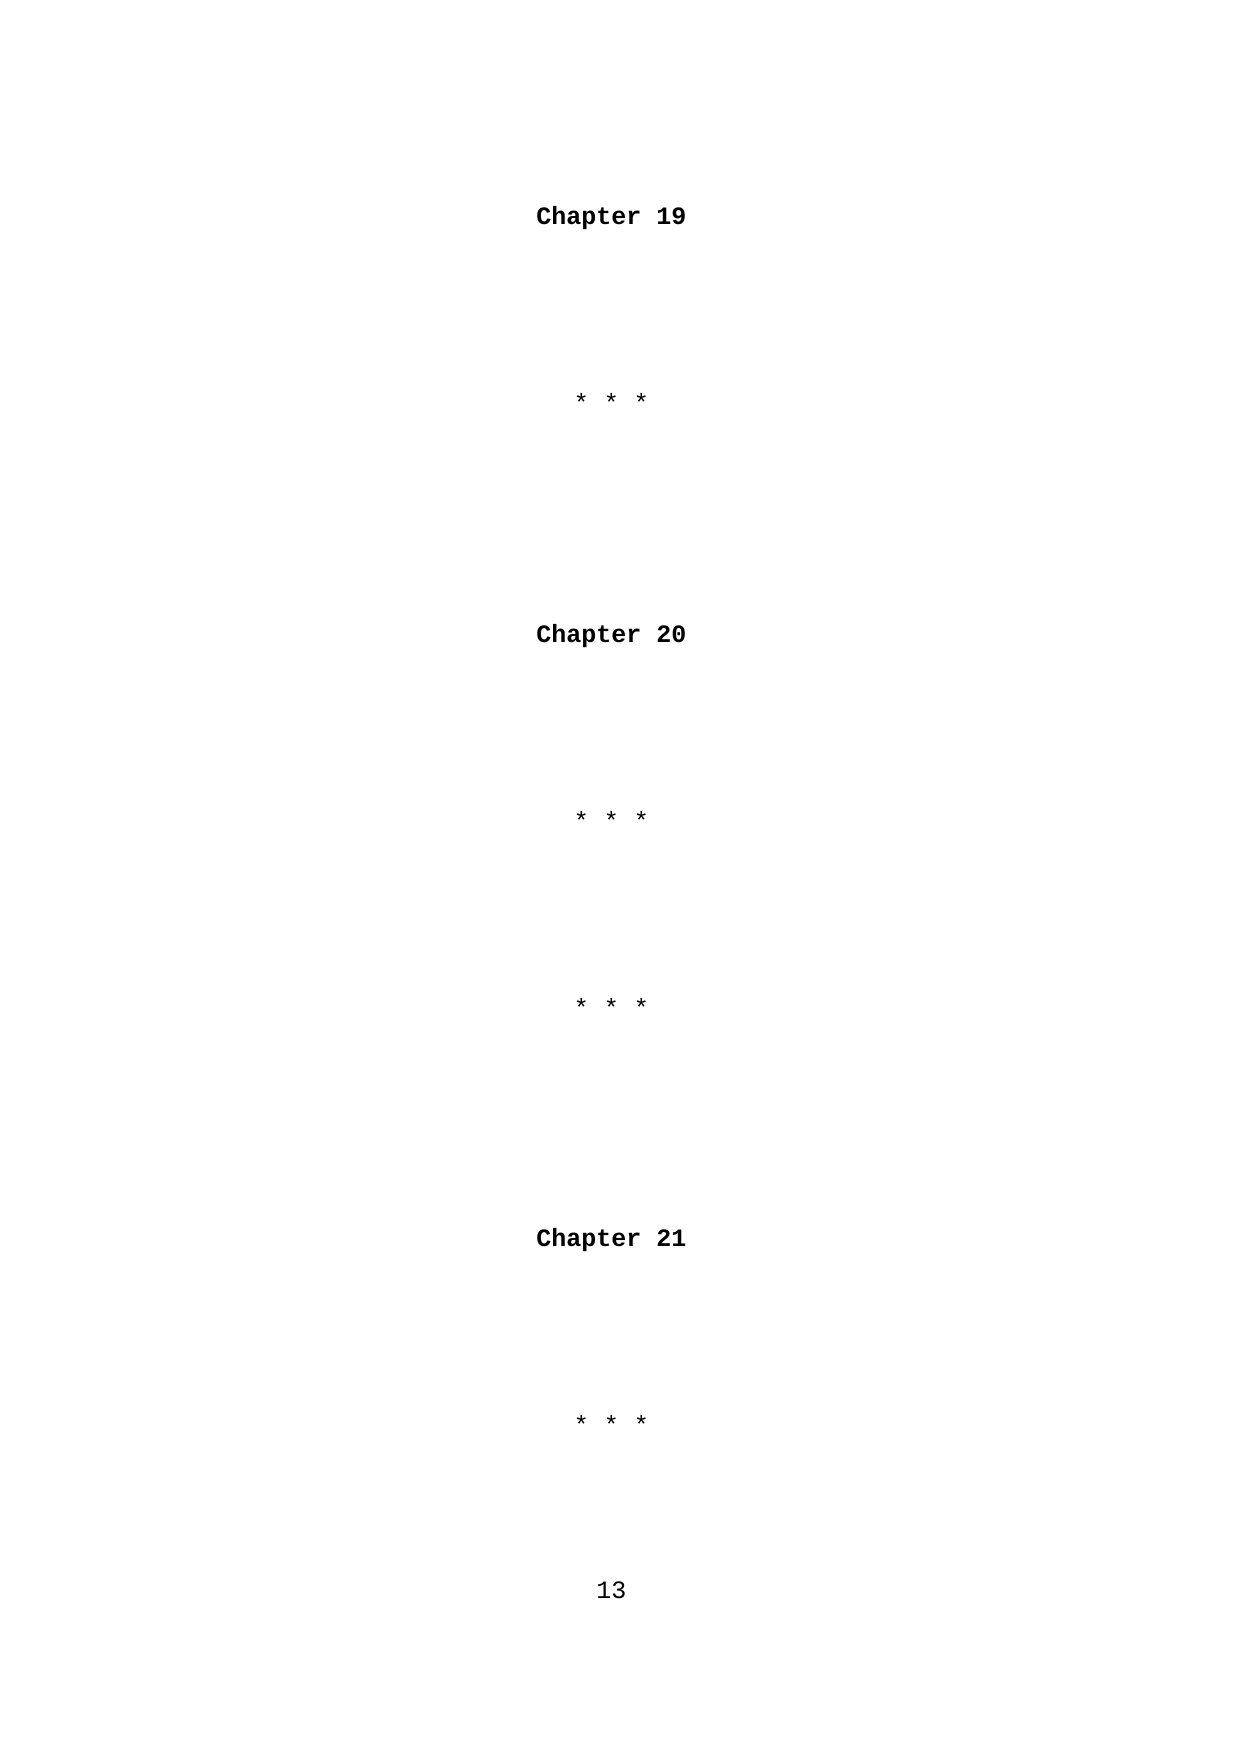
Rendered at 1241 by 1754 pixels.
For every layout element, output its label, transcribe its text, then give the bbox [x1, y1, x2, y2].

subtitle Chapter 20 [159, 606, 1063, 649]
subtitle Chapter 19 [159, 189, 1063, 232]
subtitle * * * [159, 794, 1063, 837]
subtitle * * * [159, 376, 1063, 419]
subtitle * * * [159, 1398, 1063, 1441]
subtitle * * * [159, 981, 1063, 1024]
subtitle Chapter 21 [159, 1211, 1063, 1254]
